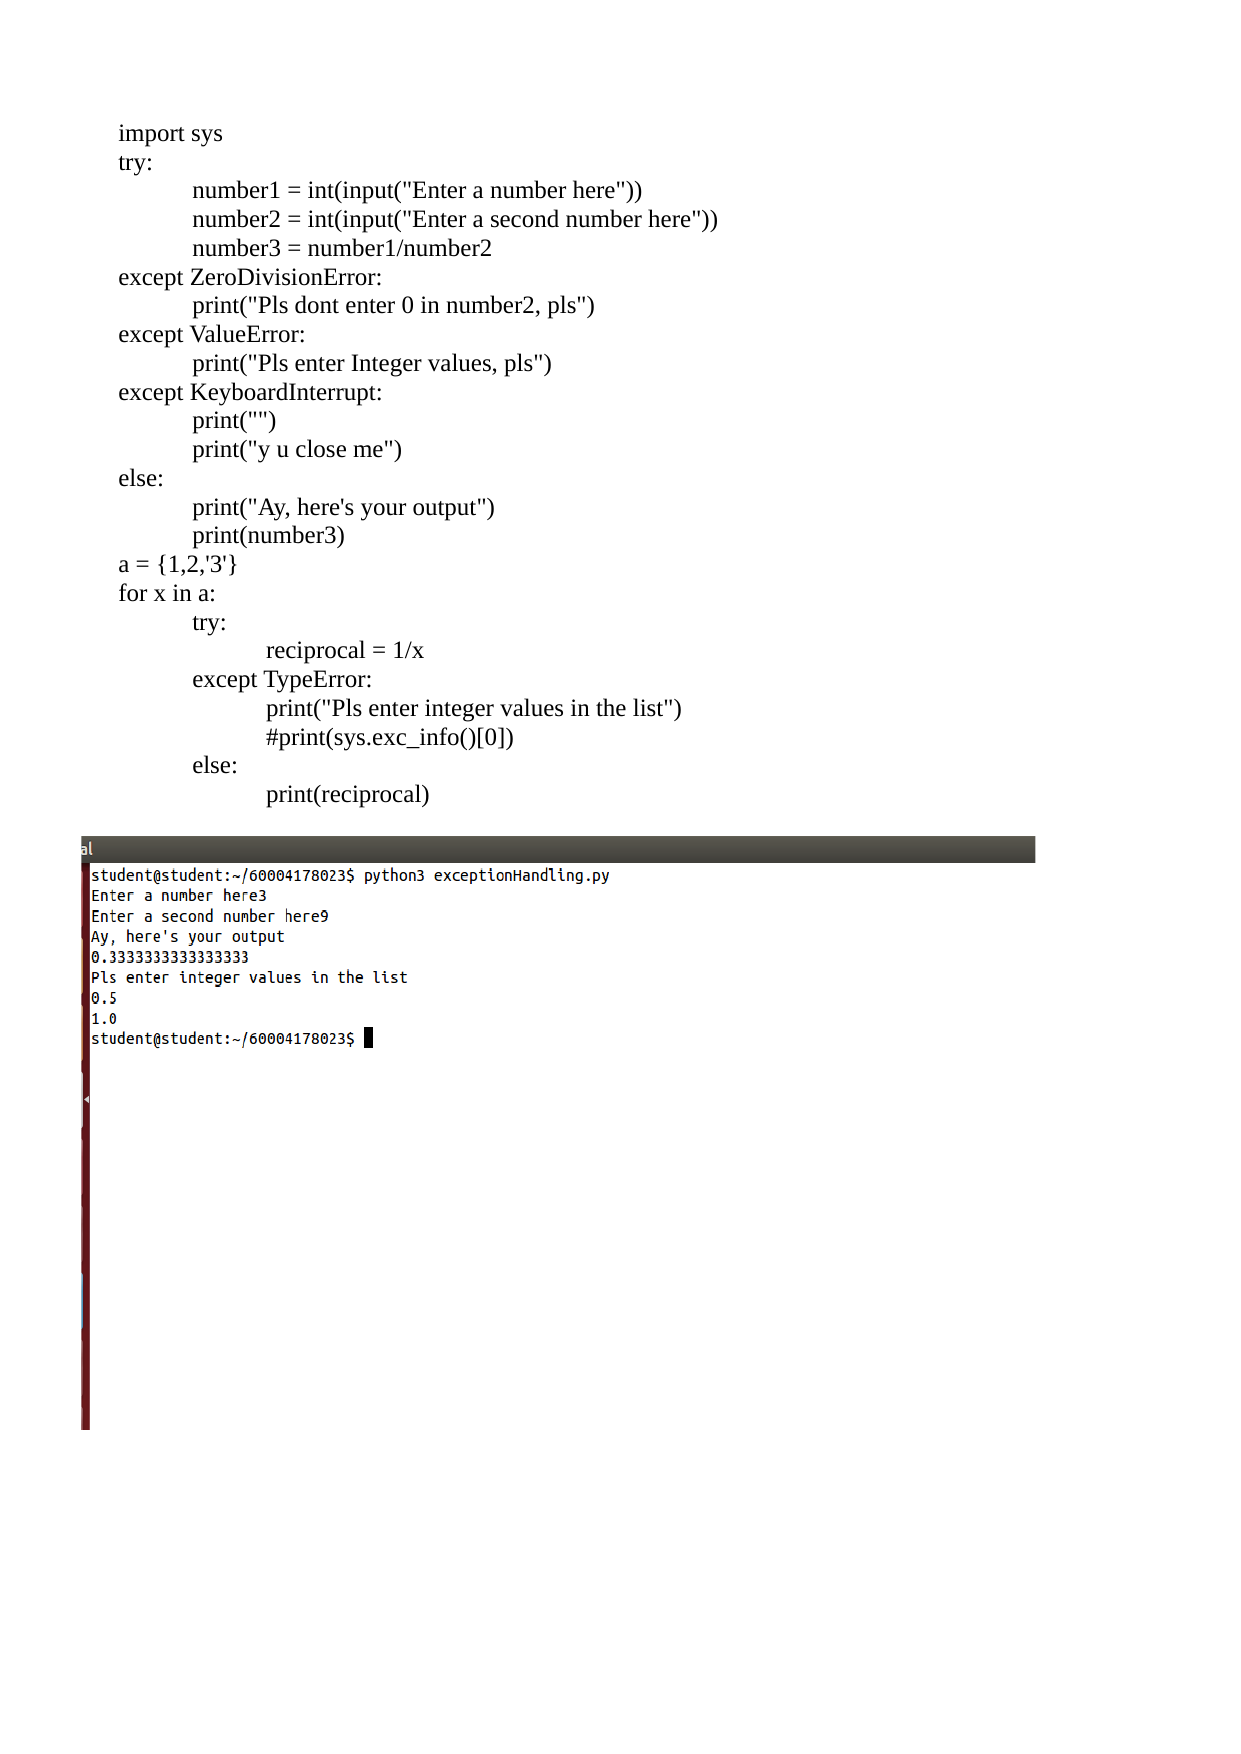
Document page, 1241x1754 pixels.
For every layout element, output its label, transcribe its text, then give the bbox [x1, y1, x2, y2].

picture [81, 836, 566, 1430]
text except ZeroDivisionError: [118, 262, 1122, 291]
text print("Pls dont enter 0 in number2, pls") [118, 291, 1122, 319]
text print("y u close me") [118, 434, 1122, 463]
text except ValueError: [118, 319, 1122, 348]
text print("Pls enter Integer values, pls") [118, 348, 1122, 377]
text import sys [118, 118, 1122, 147]
text a = {1,2,'3'} [118, 549, 1122, 578]
text else: [118, 463, 1122, 492]
text number2 = int(input("Enter a second number here")) [118, 204, 1122, 233]
text print("Ay, here's your output") [118, 492, 1122, 521]
text print("") [118, 406, 1122, 434]
text for x in a: [118, 578, 1122, 607]
text number1 = int(input("Enter a number here")) [118, 176, 1122, 204]
text except TypeError: [118, 664, 1122, 693]
text print(reciprocal) [118, 779, 1122, 808]
text reciprocal = 1/x [118, 636, 1122, 664]
text #print(sys.exc_info()[0]) [118, 722, 1122, 751]
text print(number3) [118, 521, 1122, 549]
text try: [118, 607, 1122, 636]
text except KeyboardInterrupt: [118, 377, 1122, 406]
text else: [118, 751, 1122, 779]
text number3 = number1/number2 [118, 233, 1122, 262]
text print("Pls enter integer values in the list") [118, 693, 1122, 722]
text try: [118, 147, 1122, 176]
